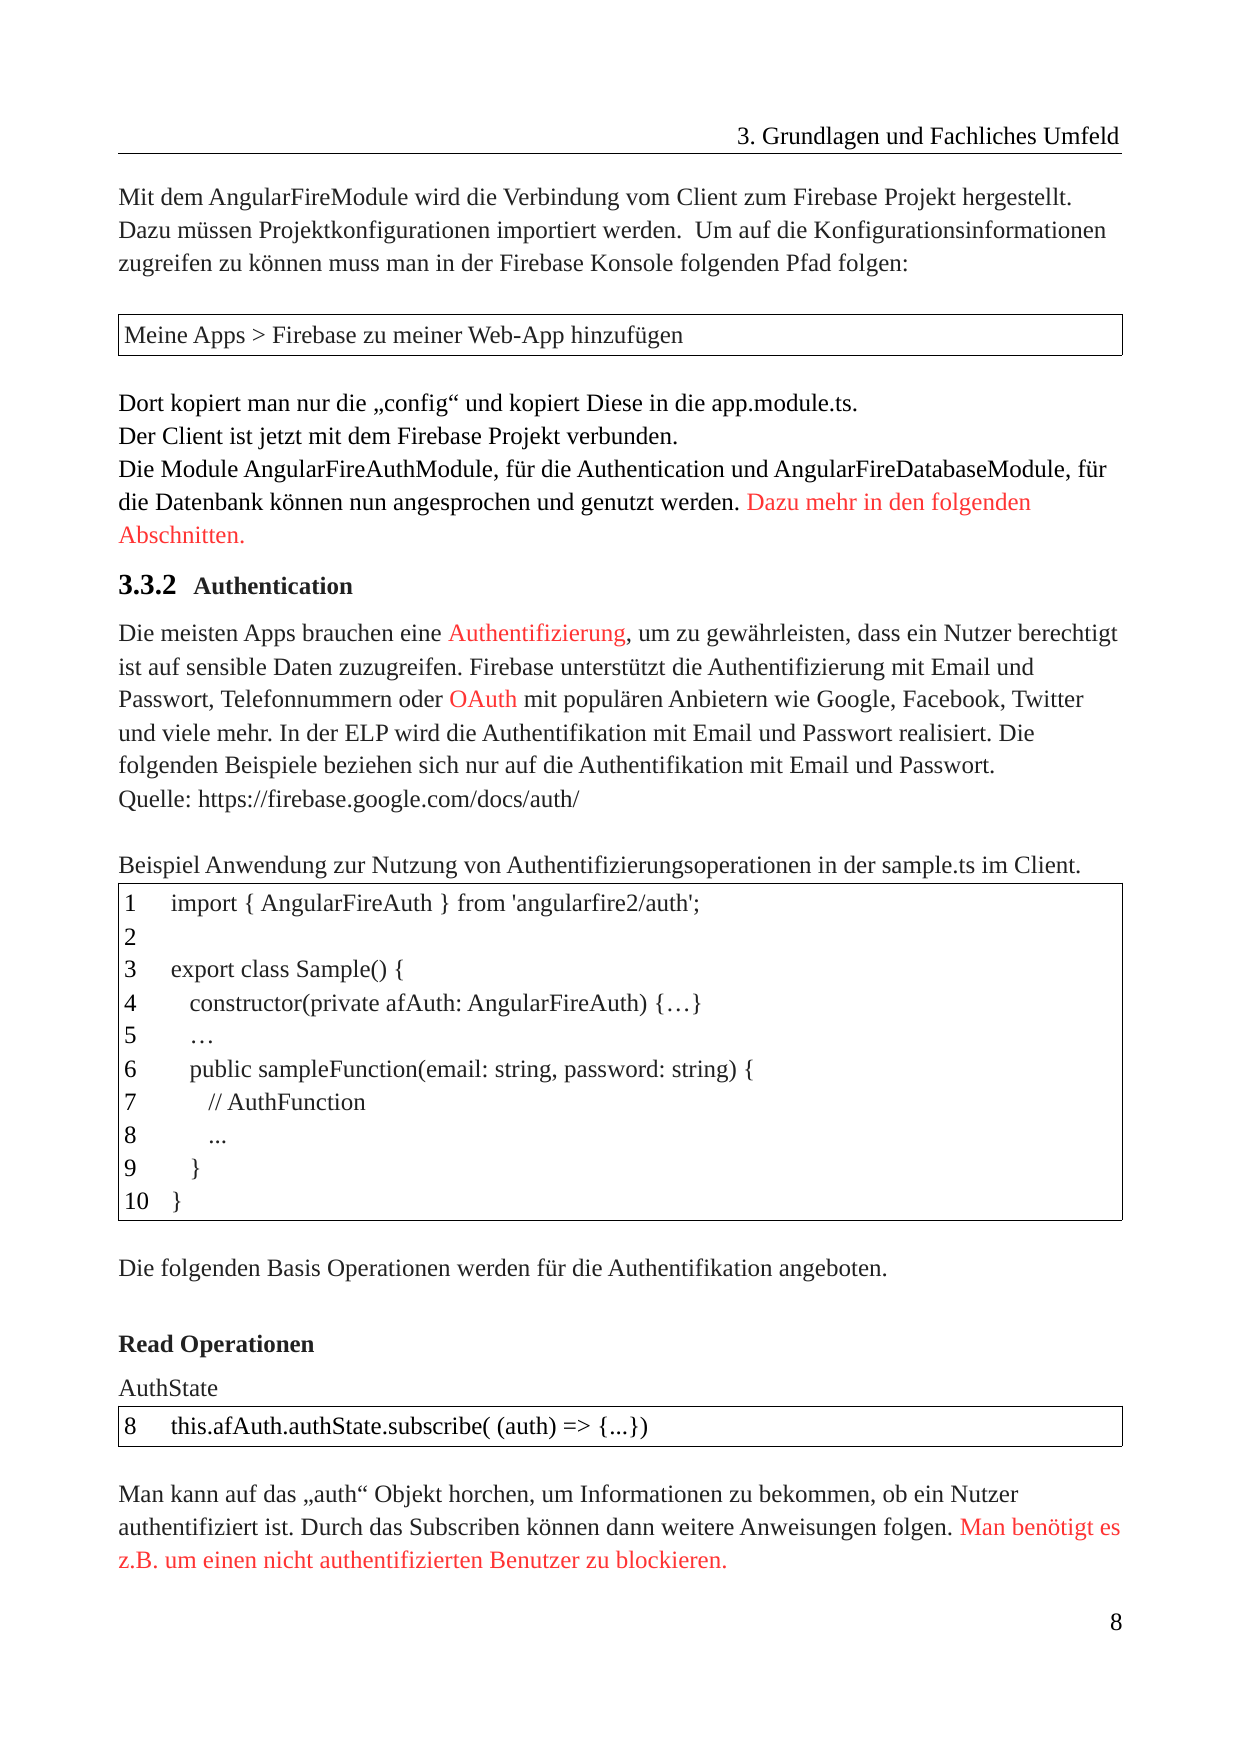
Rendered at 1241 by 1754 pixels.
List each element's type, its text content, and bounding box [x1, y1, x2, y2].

text Die meisten Apps brauchen eine Authentifizierung, um zu gewährleisten, dass ein Nutzer berechtigt ist auf sensible Daten zuzugreifen. Firebase unterstützt die Authentifizierung mit Email und Passwort, Telefonnummern oder OAuth mit populären Anbietern wie Google, Facebook, Twitter und viele mehr. In der ELP wird die Authentifikation mit Email und Passwort realisiert. Die folgenden Beispiele beziehen sich nur auf die Authentifikation mit Email und Passwort. [118, 618, 1122, 779]
text AuthState [118, 1373, 1122, 1401]
text Read Operationen [118, 1329, 1122, 1358]
table_header Meine Apps > Firebase zu meiner Web-App hinzufügen [119, 315, 1122, 355]
table_header 8 [119, 1407, 165, 1446]
table_header import { AngularFireAuth } from 'angularfire2/auth'; export class Sample() { constructor(private afAuth: AngularFireAuth) {…} … public sampleFunction(email: string, password: string) { // AuthFunction ... } } [165, 884, 1122, 1220]
text Dort kopiert man nur die „config“ und kopiert Diese in die app.module.ts. [118, 388, 1122, 417]
text Man kann auf das „auth“ Objekt horchen, um Informationen zu bekommen, ob ein Nutzer authentifiziert ist. Durch das Subscriben können dann weitere Anweisungen folgen. Man benötigt es z.B. um einen nicht authentifizierten Benutzer zu blockieren. [118, 1479, 1122, 1574]
subtitle Authentication [118, 567, 1122, 601]
table_header this.afAuth.authState.subscribe( (auth) => {...}) [165, 1407, 1122, 1446]
text Beispiel Anwendung zur Nutzung von Authentifizierungsoperationen in der sample.ts im Client. [118, 850, 1122, 878]
text Die Module AngularFireAuthModule, für die Authentication und AngularFireDatabaseModule, für die Datenbank können nun angesprochen und genutzt werden. Dazu mehr in den folgenden Abschnitten. [118, 454, 1122, 549]
text Der Client ist jetzt mit dem Firebase Projekt verbunden. [118, 421, 1122, 449]
table_header 1 2 3 4 5 6 7 8 9 10 [119, 884, 165, 1220]
text Mit dem AngularFireModule wird die Verbindung vom Client zum Firebase Projekt hergestellt. Dazu müssen Projektkonfigurationen importiert werden. Um auf die Konfigurationsinformationen zugreifen zu können muss man in der Firebase Konsole folgenden Pfad folgen: [118, 182, 1122, 277]
text Quelle: https://firebase.google.com/docs/auth/ [118, 784, 1122, 812]
text Die folgenden Basis Operationen werden für die Authentifikation angeboten. [118, 1253, 1122, 1282]
